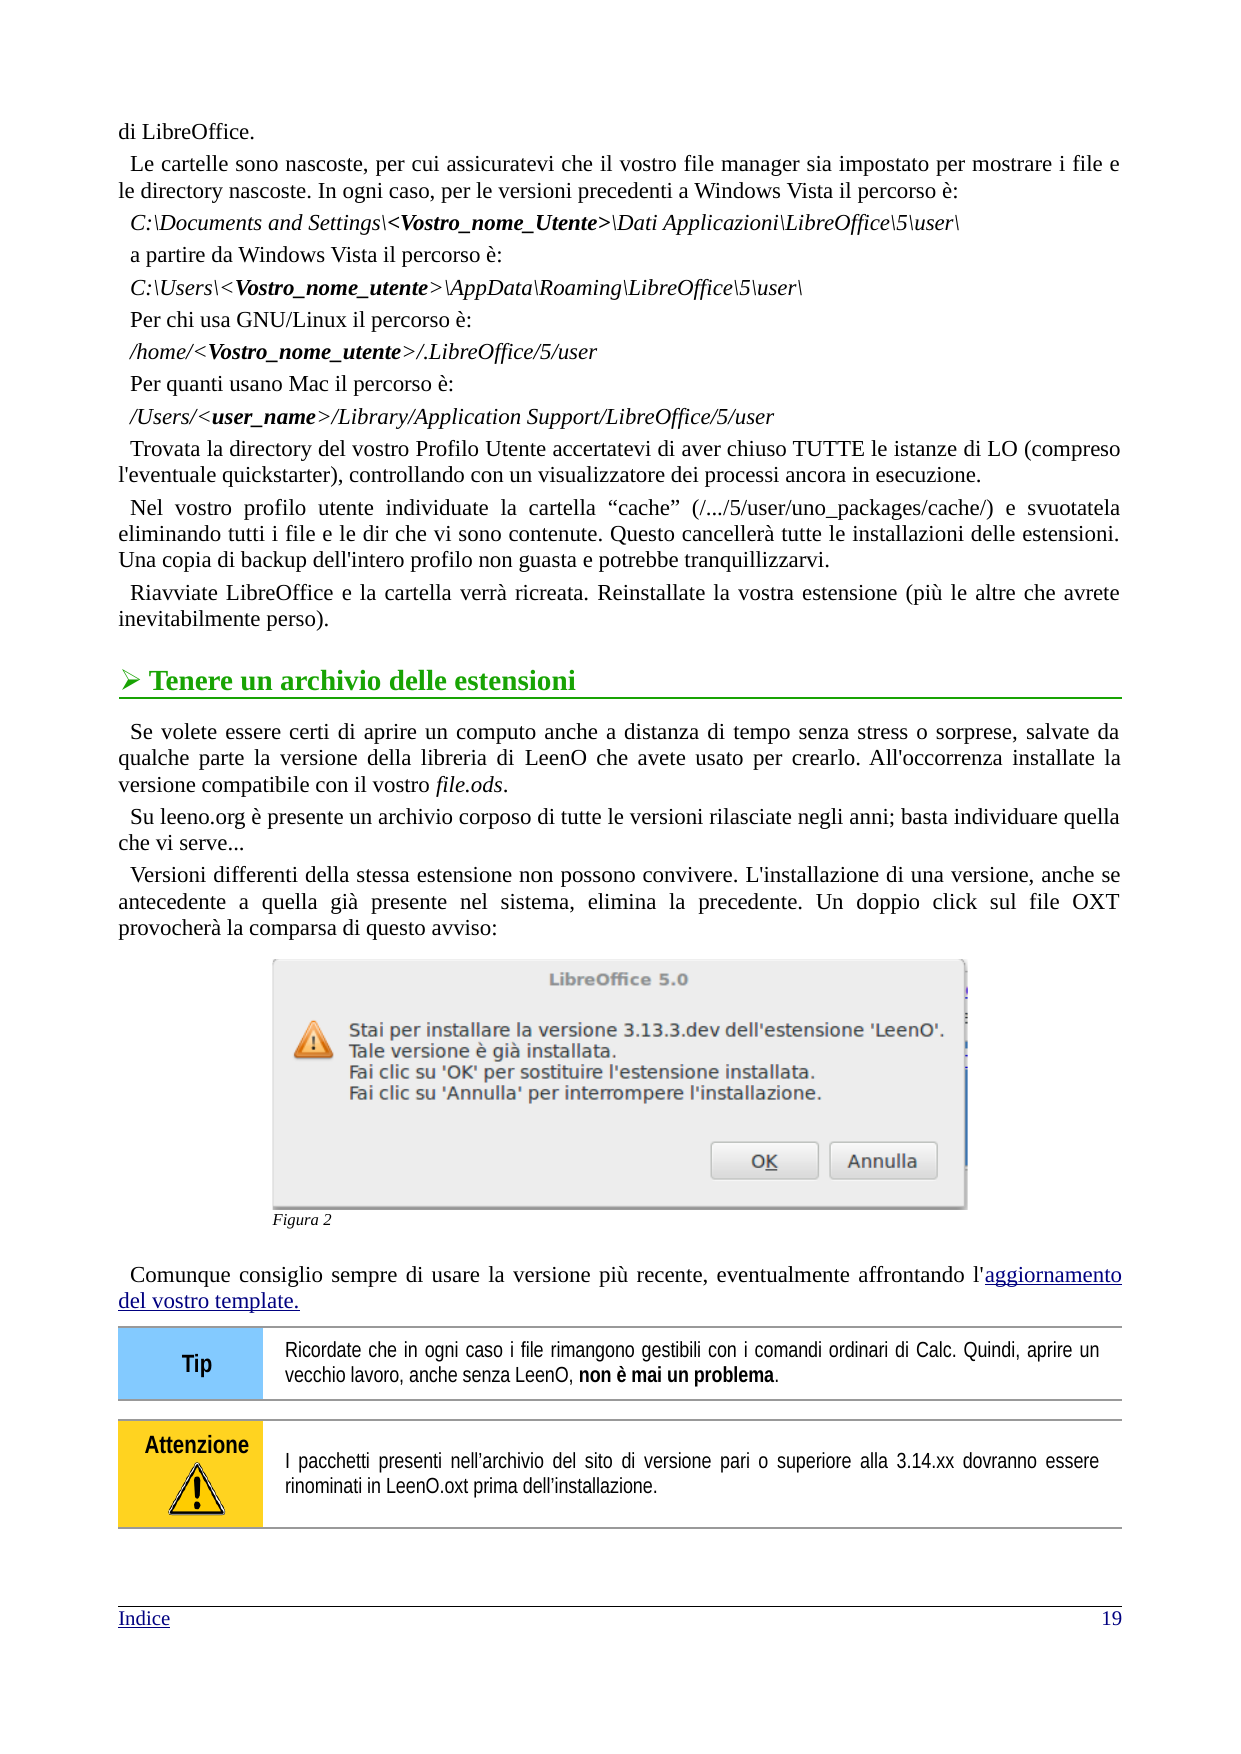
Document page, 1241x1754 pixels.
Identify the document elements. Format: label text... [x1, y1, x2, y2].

picture [164, 1458, 229, 1519]
text C:\Documents and Settings\<Vostro_nome_Utente>\Dati Applicazioni\LibreOffice\5\user\ [118, 209, 1122, 235]
text Su leeno.org è presente un archivio corposo di tutte le versioni rilasciate negli anni; basta individuare quella che vi serve... [118, 803, 1122, 856]
text Trovata la directory del vostro Profilo Utente accertatevi di aver chiuso TUTTE le istanze di LO (compreso l'eventuale quickstarter), controllando con un visualizzatore dei processi ancora in esecuzione. [118, 435, 1122, 488]
text /home/<Vostro_nome_utente>/.LibreOffice/5/user [118, 338, 1122, 364]
table_header Tip [118, 1328, 263, 1399]
text Versioni differenti della stessa estensione non possono convivere. L'installazione di una versione, anche se antecedente a quella già presente nel sistema, elimina la precedente. Un doppio click sul file OXT provocherà la comparsa di questo avviso: [118, 862, 1122, 941]
table_header Ricordate che in ogni caso i file rimangono gestibili con i comandi ordinari di Calc. Quindi, aprire un vecchio lavoro, anche senza LeenO, non è mai un problema. [264, 1328, 1122, 1399]
text Riavviate LibreOffice e la cartella verrà ricreata. Reinstallate la vostra estensione (più le altre che avrete inevitabilmente perso). [118, 579, 1122, 631]
text Comunque consiglio sempre di usare la versione più recente, eventualmente affrontando l'aggiornamento del vostro template. [118, 1261, 1122, 1314]
text Per chi usa GNU/Linux il percorso è: [118, 306, 1122, 332]
table_header Attenzione [118, 1421, 263, 1527]
text Figura 2 [272, 1210, 968, 1229]
text Per quanti usano Mac il percorso è: [118, 371, 1122, 397]
text Le cartelle sono nascoste, per cui assicuratevi che il vostro file manager sia impostato per mostrare i file e le directory nascoste. In ogni caso, per le versioni precedenti a Windows Vista il percorso è: [118, 150, 1122, 203]
picture [272, 959, 968, 1210]
text Se volete essere certi di aprire un computo anche a distanza di tempo senza stress o sorprese, salvate da qualche parte la versione della libreria di LeenO che avete usato per crearlo. All'occorrenza installate la versione compatibile con il vostro file.ods. [118, 718, 1122, 797]
text a partire da Windows Vista il percorso è: [118, 241, 1122, 268]
table_header I pacchetti presenti nell’archivio del sito di versione pari o superiore alla 3.14.xx dovranno essere rinominati in LeenO.oxt prima dell’installazione. [264, 1421, 1122, 1527]
text /Users/<user_name>/Library/Application Support/LibreOffice/5/user [118, 403, 1122, 429]
text C:\Users\<Vostro_nome_utente>\AppData\Roaming\LibreOffice\5\user\ [118, 274, 1122, 300]
subtitle Tenere un archivio delle estensioni [119, 663, 1122, 697]
text Nel vostro profilo utente individuate la cartella “cache” (/.../5/user/uno_packages/cache/) e svuotatela eliminando tutti i file e le dir che vi sono contenute. Questo cancellerà tutte le installazioni delle estensioni. Una copia di backup dell'intero profilo non guasta e potrebbe tranquillizzarvi. [118, 494, 1122, 573]
text di LibreOffice. [118, 118, 1122, 144]
